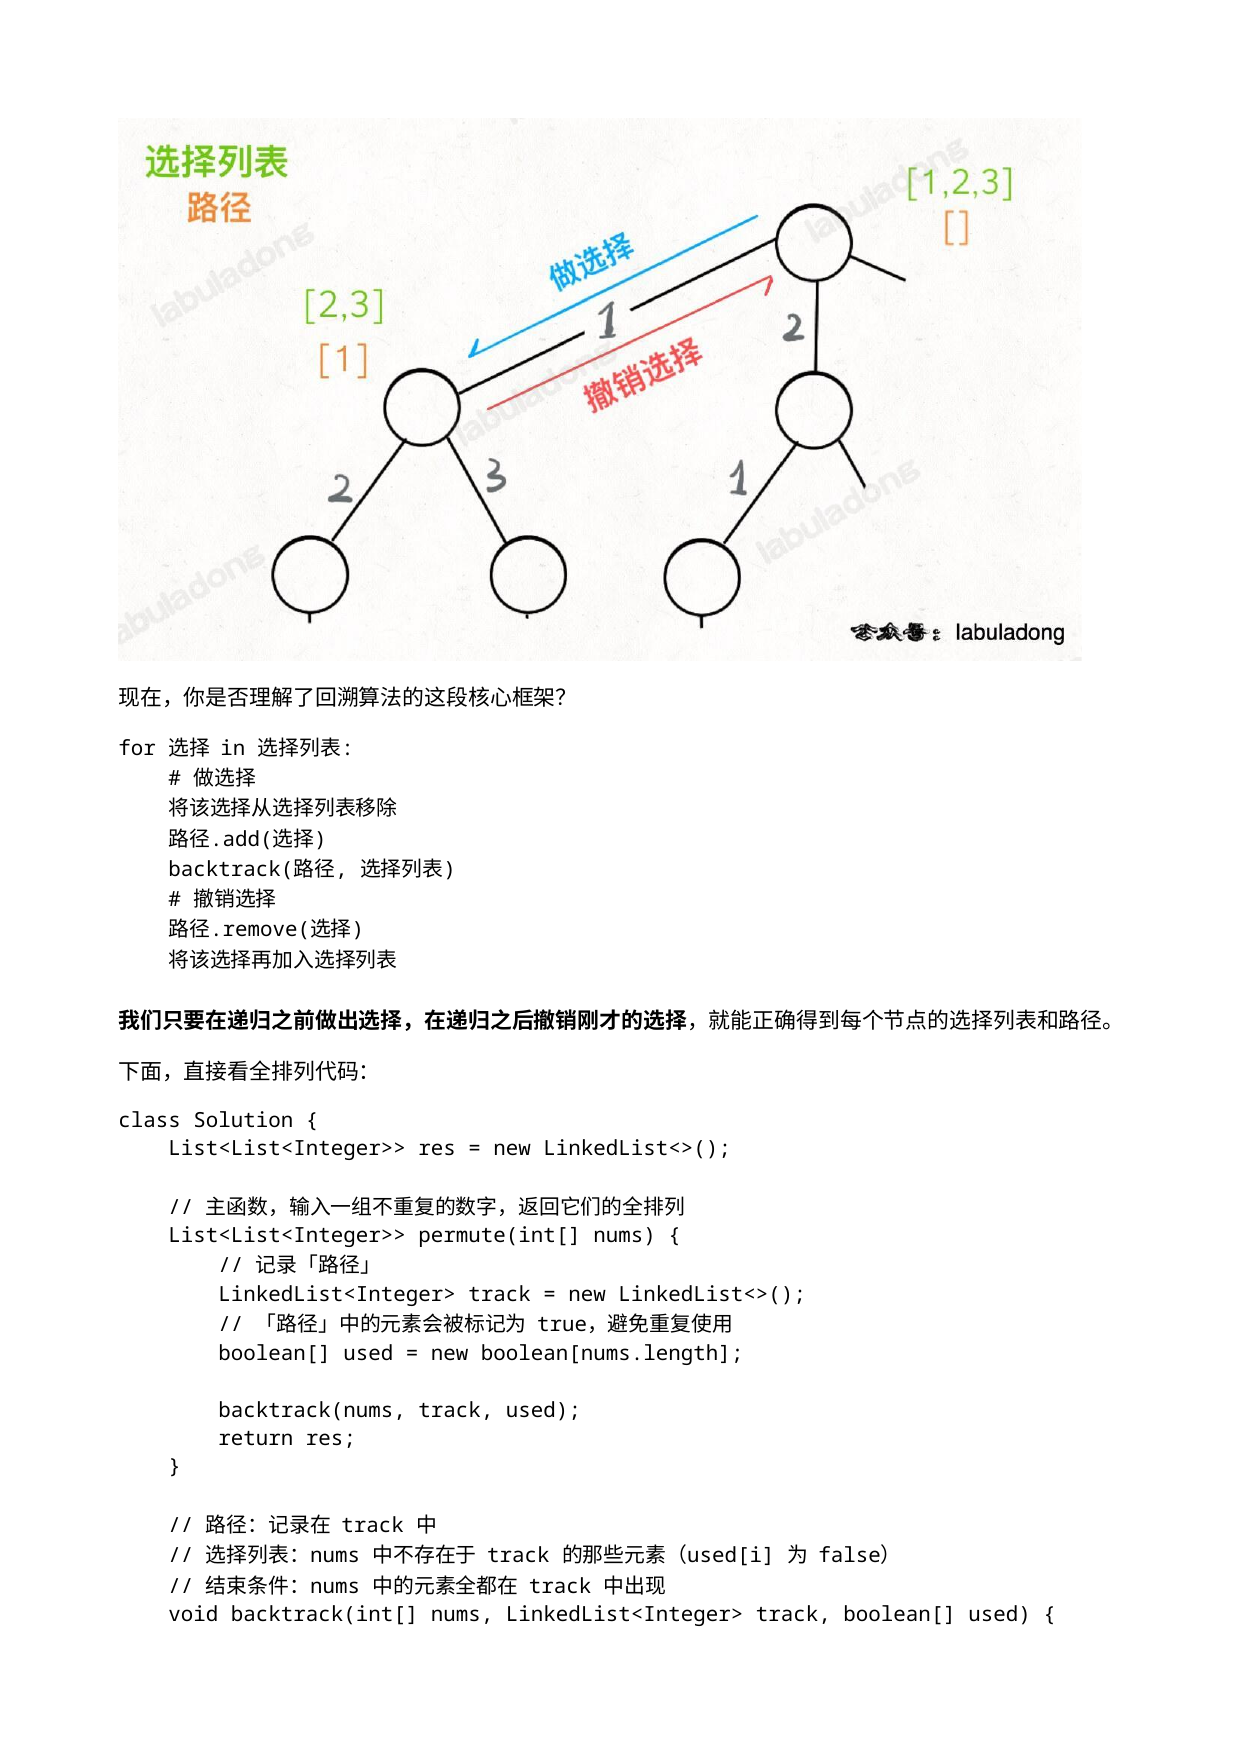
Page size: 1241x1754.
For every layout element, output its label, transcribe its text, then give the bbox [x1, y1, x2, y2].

picture [118, 118, 1082, 661]
text // 「路径」中的元素会被标记为 true，避免重复使用 [118, 1307, 1122, 1338]
text 路径.remove(选择) [118, 913, 1122, 943]
text # 做选择 [118, 761, 1122, 791]
text // 主函数，输入一组不重复的数字，返回它们的全排列 [118, 1190, 1122, 1220]
text backtrack(路径, 选择列表) [118, 852, 1122, 882]
text 现在，你是否理解了回溯算法的这段核心框架？ [118, 680, 1122, 712]
text # 撤销选择 [118, 882, 1122, 913]
text boolean[] used = new boolean[nums.length]; [118, 1338, 1122, 1366]
text // 路径：记录在 track 中 [118, 1508, 1122, 1539]
text return res; [118, 1423, 1122, 1452]
text List<List<Integer>> res = new LinkedList<>(); [118, 1133, 1122, 1162]
text 我们只要在递归之前做出选择，在递归之后撤销刚才的选择，就能正确得到每个节点的选择列表和路径。 [118, 1003, 1122, 1034]
text 路径.add(选择) [118, 822, 1122, 852]
text 将该选择再加入选择列表 [118, 943, 1122, 973]
text List<List<Integer>> permute(int[] nums) { [118, 1220, 1122, 1249]
text // 记录「路径」 [118, 1249, 1122, 1279]
text // 结束条件：nums 中的元素全都在 track 中出现 [118, 1569, 1122, 1599]
text backtrack(nums, track, used); [118, 1395, 1122, 1423]
text for 选择 in 选择列表: [118, 731, 1122, 761]
text LinkedList<Integer> track = new LinkedList<>(); [118, 1279, 1122, 1307]
text 下面，直接看全排列代码： [118, 1054, 1122, 1085]
text } [118, 1452, 1122, 1480]
text void backtrack(int[] nums, LinkedList<Integer> track, boolean[] used) { [118, 1599, 1122, 1628]
text // 选择列表：nums 中不存在于 track 的那些元素（used[i] 为 false） [118, 1539, 1122, 1569]
text 将该选择从选择列表移除 [118, 791, 1122, 822]
text class Solution { [118, 1105, 1122, 1133]
